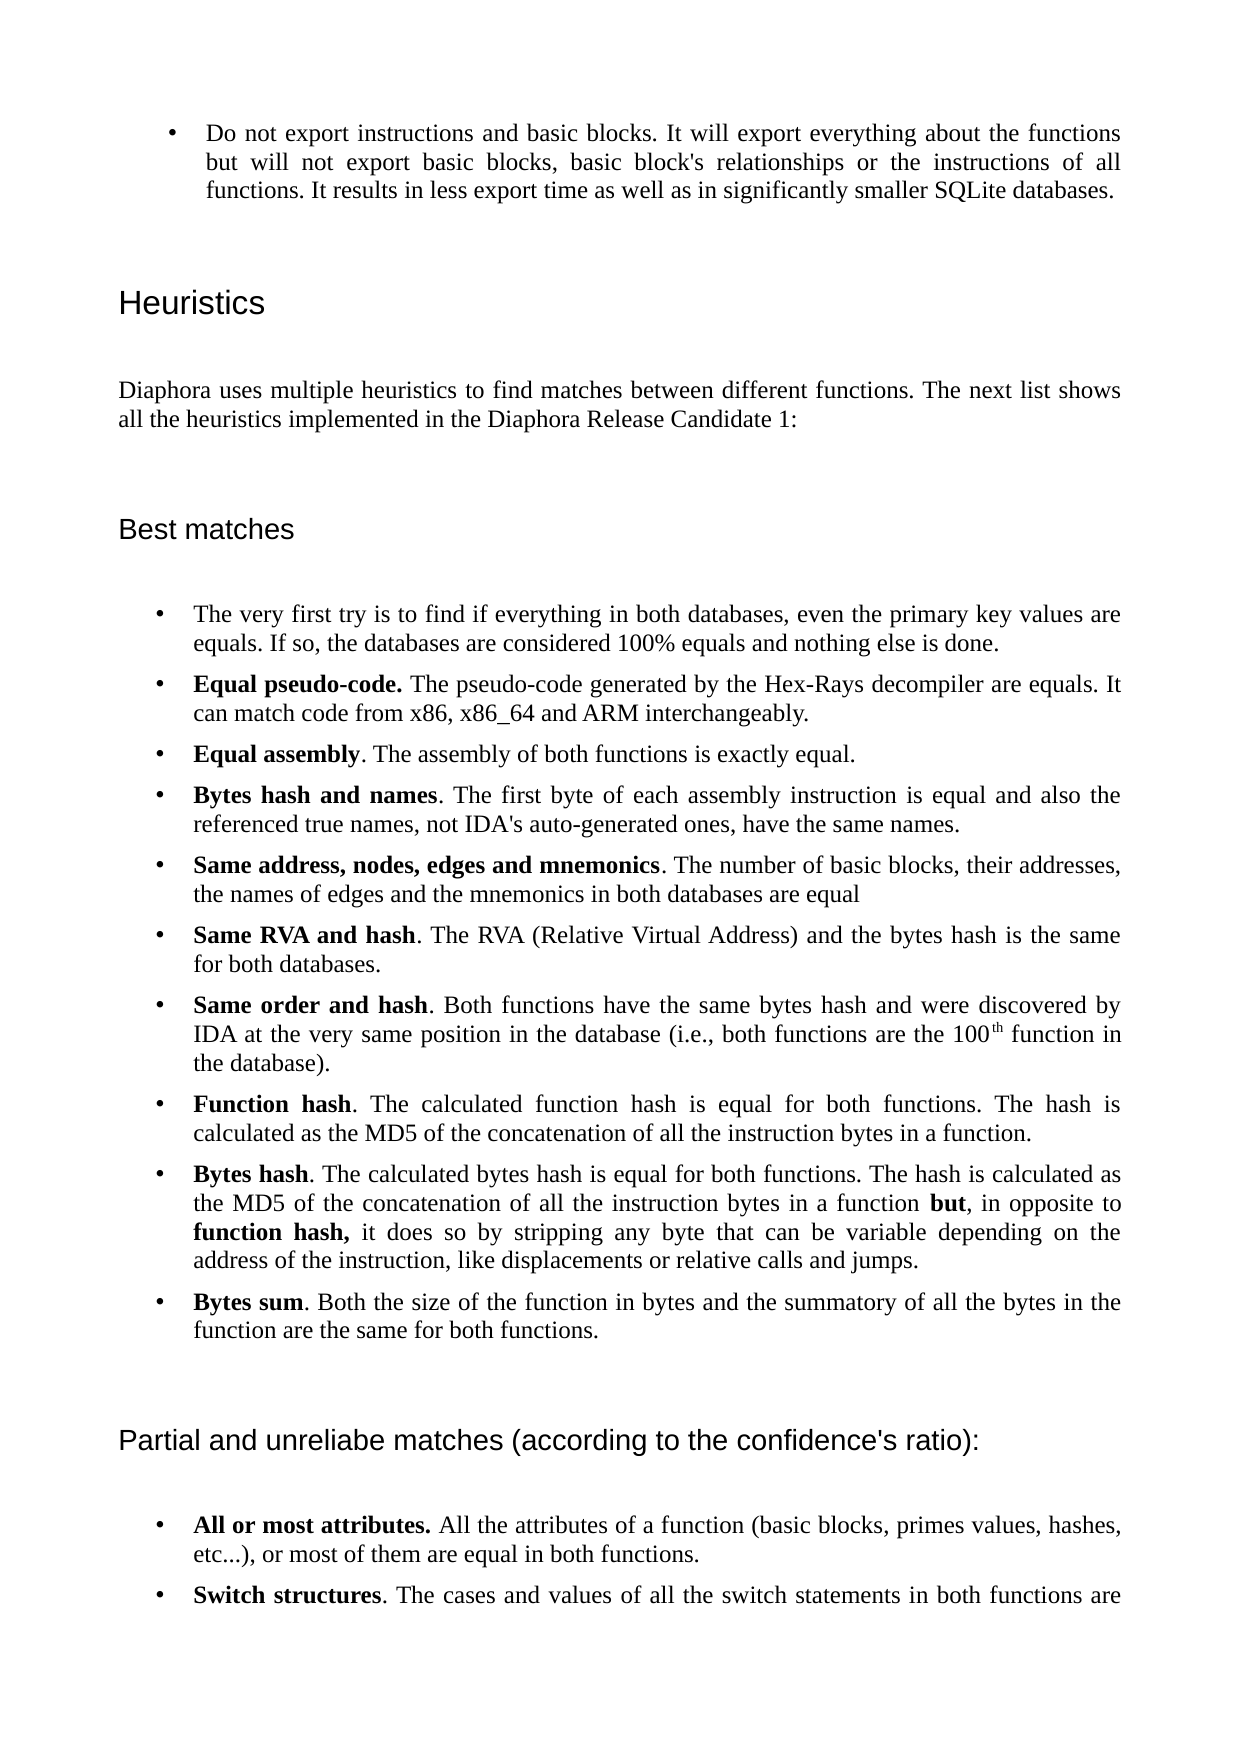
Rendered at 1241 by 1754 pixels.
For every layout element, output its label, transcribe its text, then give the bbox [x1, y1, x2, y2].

list Do not export instructions and basic blocks. It will export everything about the functions but will not export basic blocks, basic block's relationships or the instructions of all functions. It results in less export time as well as in significantly smaller SQLite databases. [168, 118, 1122, 204]
list The very first try is to find if everything in both databases, even the primary key values are equals. If so, the databases are considered 100% equals and nothing else is done. [156, 599, 1122, 657]
list Bytes hash. The calculated bytes hash is equal for both functions. The hash is calculated as the MD5 of the concatenation of all the instruction bytes in a function but, in opposite to function hash, it does so by stripping any byte that can be variable depending on the address of the instruction, like displacements or relative calls and jumps. [156, 1159, 1122, 1274]
list Same address, nodes, edges and mnemonics. The number of basic blocks, their addresses, the names of edges and the mnemonics in both databases are equal [156, 850, 1122, 908]
list Bytes sum. Both the size of the function in bytes and the summatory of all the bytes in the function are the same for both functions. [156, 1287, 1122, 1344]
text Diaphora uses multiple heuristics to find matches between different functions. The next list shows all the heuristics implemented in the Diaphora Release Candidate 1: [118, 376, 1122, 433]
subtitle Heuristics [118, 283, 1122, 322]
subtitle Partial and unreliabe matches (according to the confidence's ratio): [118, 1423, 1122, 1456]
list Bytes hash and names. The first byte of each assembly instruction is equal and also the referenced true names, not IDA's auto-generated ones, have the same names. [156, 780, 1122, 838]
list Same order and hash. Both functions have the same bytes hash and were discovered by IDA at the very same position in the database (i.e., both functions are the 100th function in the database). [156, 990, 1122, 1077]
list Switch structures. The cases and values of all the switch statements in both functions are [156, 1580, 1122, 1609]
subtitle Best matches [118, 512, 1122, 545]
list Equal pseudo-code. The pseudo-code generated by the Hex-Rays decompiler are equals. It can match code from x86, x86_64 and ARM interchangeably. [156, 669, 1122, 727]
list Same RVA and hash. The RVA (Relative Virtual Address) and the bytes hash is the same for both databases. [156, 920, 1122, 978]
list Function hash. The calculated function hash is equal for both functions. The hash is calculated as the MD5 of the concatenation of all the instruction bytes in a function. [156, 1089, 1122, 1147]
list All or most attributes. All the attributes of a function (basic blocks, primes values, hashes, etc...), or most of them are equal in both functions. [156, 1510, 1122, 1568]
list Equal assembly. The assembly of both functions is exactly equal. [156, 739, 1122, 768]
